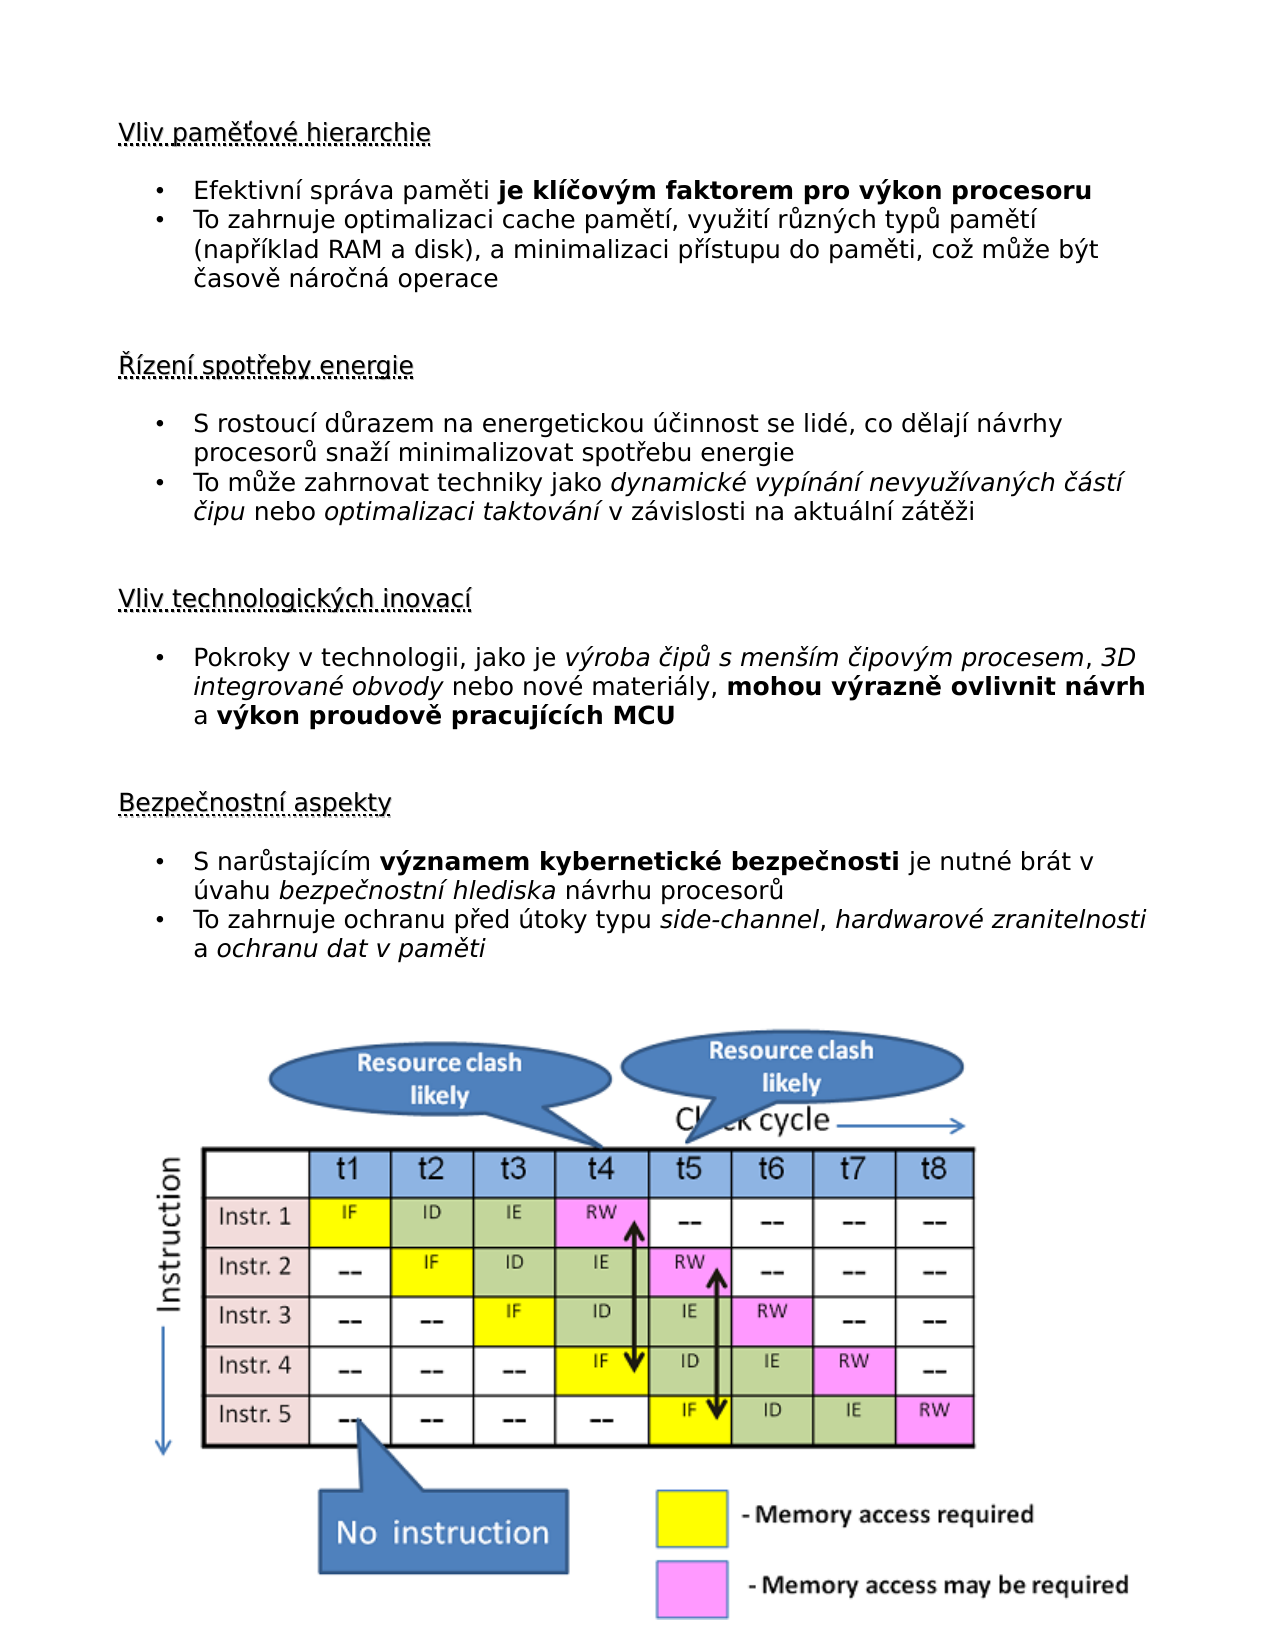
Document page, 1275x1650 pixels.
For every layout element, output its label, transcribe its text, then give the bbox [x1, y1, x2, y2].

list To zahrnuje ochranu před útoky typu side-channel, hardwarové zranitelnosti a ochranu dat v paměti [156, 905, 1157, 963]
text Bezpečnostní aspekty [118, 788, 1157, 818]
list To zahrnuje optimalizaci cache pamětí, využití různých typů pamětí (například RAM a disk), a minimalizaci přístupu do paměti, což může být časově náročná operace [156, 206, 1157, 293]
list Efektivní správa paměti je klíčovým faktorem pro výkon procesoru [156, 176, 1157, 206]
picture [132, 1027, 1150, 1620]
text Vliv technologických inovací [118, 584, 1157, 613]
list S rostoucí důrazem na energetickou účinnost se lidé, co dělají návrhy procesorů snaží minimalizovat spotřebu energie [156, 409, 1157, 468]
text Řízení spotřeby energie [118, 351, 1157, 380]
list To může zahrnovat techniky jako dynamické vypínání nevyužívaných částí čipu nebo optimalizaci taktování v závislosti na aktuální zátěži [156, 468, 1157, 526]
list S narůstajícím významem kybernetické bezpečnosti je nutné brát v úvahu bezpečnostní hlediska návrhu procesorů [156, 847, 1157, 905]
list Pokroky v technologii, jako je výroba čipů s menším čipovým procesem, 3D integrované obvody nebo nové materiály, mohou výrazně ovlivnit návrh a výkon proudově pracujících MCU [156, 643, 1157, 730]
text Vliv paměťové hierarchie [118, 118, 1157, 147]
